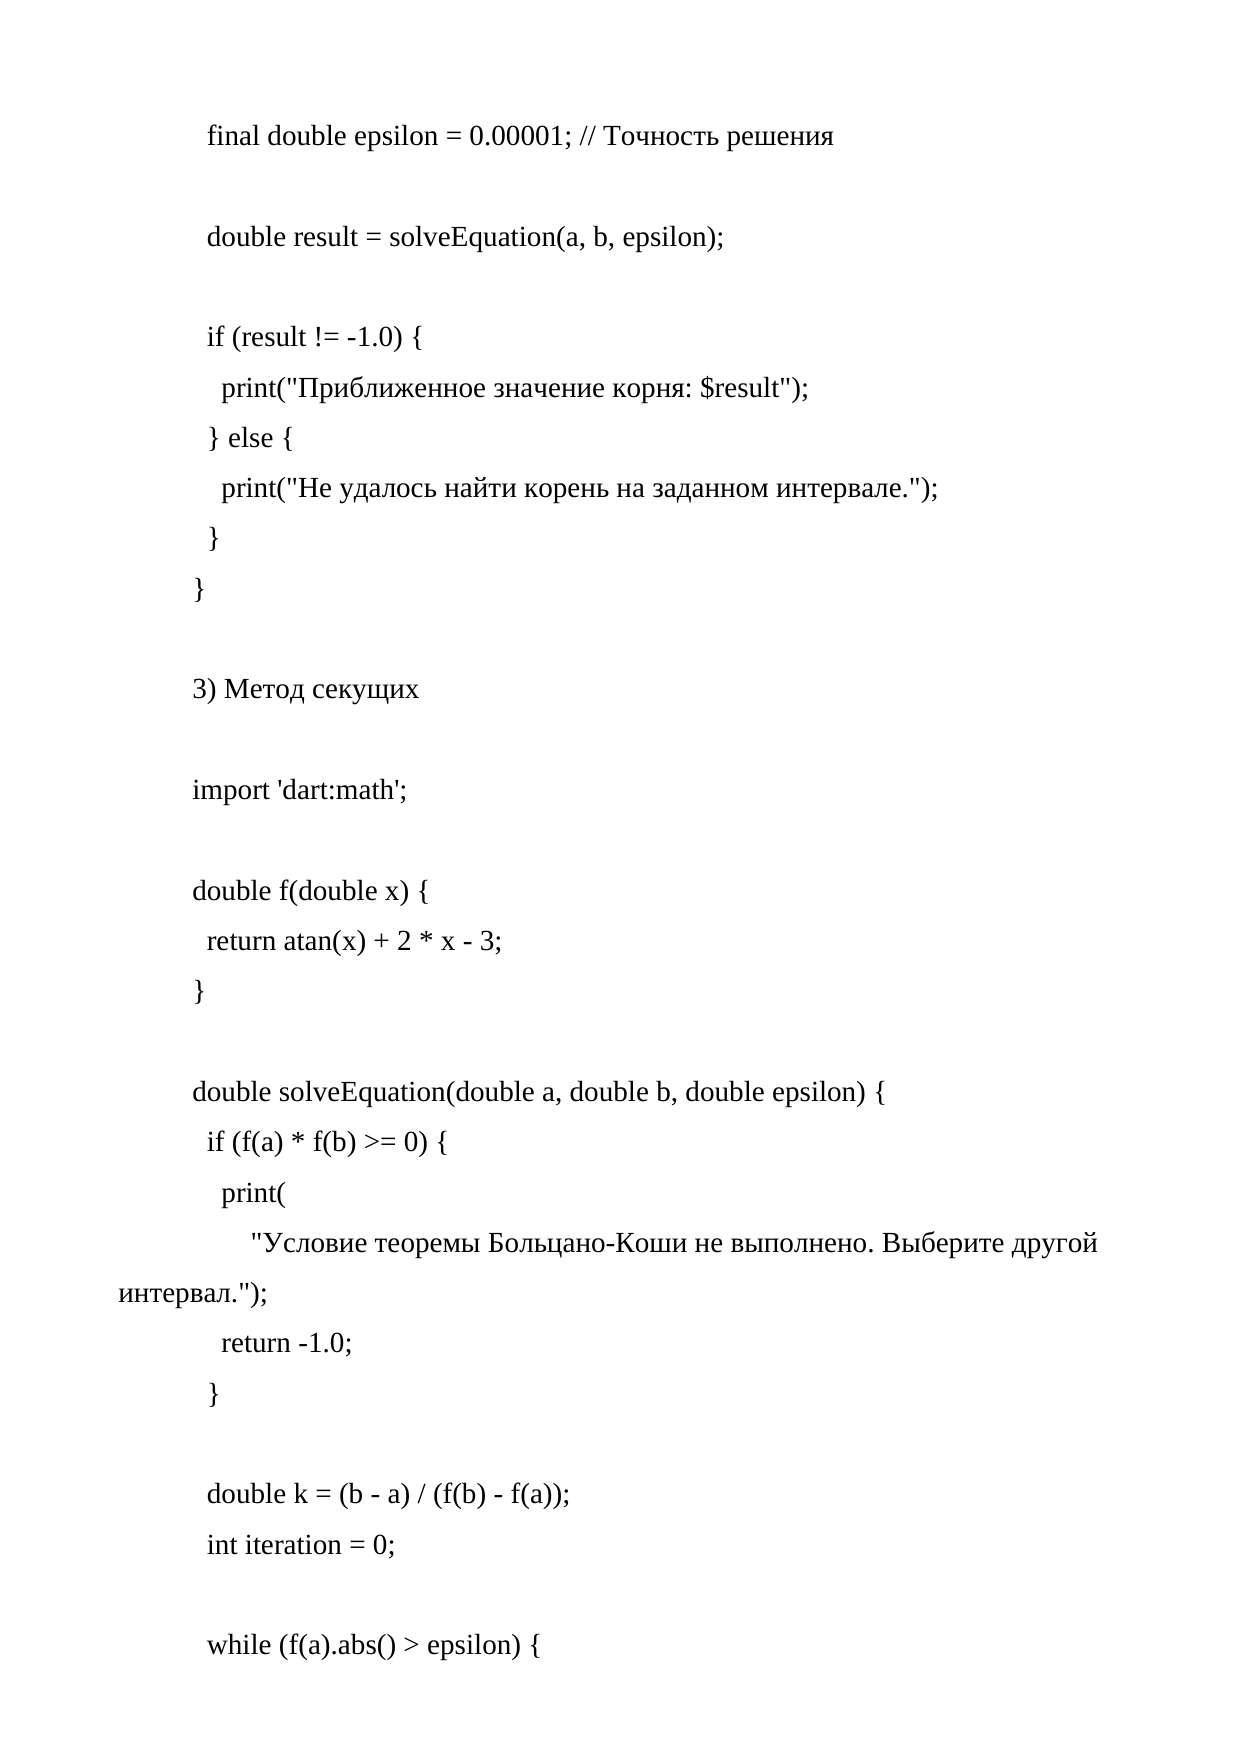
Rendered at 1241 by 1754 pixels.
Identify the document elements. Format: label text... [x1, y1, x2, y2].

text print("Приближенное значение корня: $result"); [118, 370, 1181, 403]
text if (result != -1.0) { [118, 319, 1181, 353]
text double f(double x) { [118, 873, 1181, 906]
text while (f(a).abs() > epsilon) { [118, 1627, 1181, 1661]
text import 'dart:math'; [118, 772, 1181, 806]
text double result = solveEquation(a, b, epsilon); [118, 219, 1181, 252]
text print( [118, 1175, 1181, 1208]
text print("Не удалось найти корень на заданном интервале."); [118, 470, 1181, 504]
text double solveEquation(double a, double b, double epsilon) { [118, 1074, 1181, 1108]
text if (f(a) * f(b) >= 0) { [118, 1124, 1181, 1158]
text } else { [118, 420, 1181, 453]
text "Условие теоремы Больцано-Коши не выполнено. Выберите другой интервал."); [118, 1225, 1181, 1309]
text } [118, 571, 1181, 604]
text } [118, 521, 1181, 554]
text return atan(x) + 2 * x - 3; [118, 923, 1181, 957]
text return -1.0; [118, 1326, 1181, 1359]
text } [118, 1376, 1181, 1409]
text } [118, 973, 1181, 1007]
text double k = (b - a) / (f(b) - f(a)); [118, 1477, 1181, 1510]
text int iteration = 0; [118, 1527, 1181, 1560]
text 3) Метод секущих [118, 672, 1181, 705]
text final double epsilon = 0.00001; // Точность решения [118, 118, 1181, 152]
